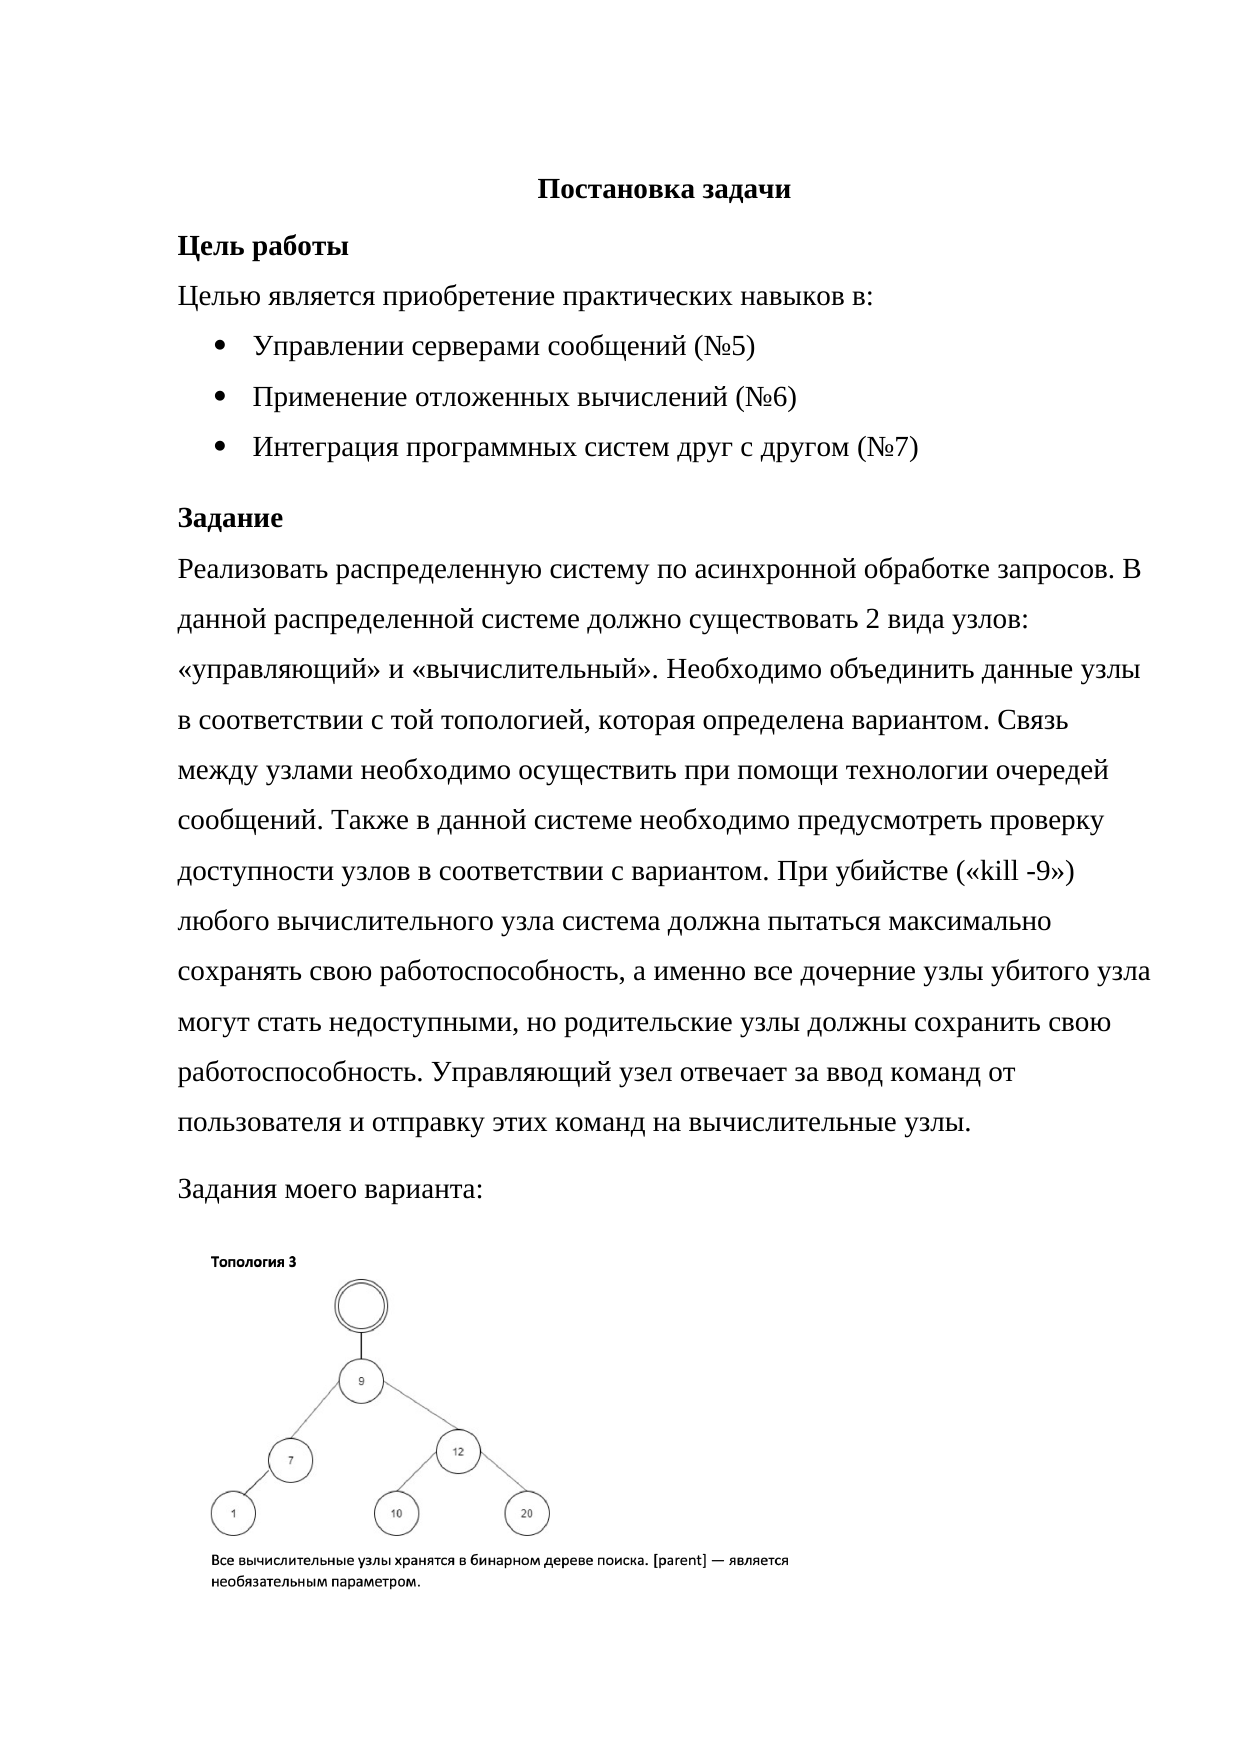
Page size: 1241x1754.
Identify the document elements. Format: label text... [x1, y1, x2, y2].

subtitle Цель работы [177, 228, 1152, 261]
text Задания моего варианта: [177, 1171, 1152, 1205]
text Реализовать распределенную систему по асинхронной обработке запросов. В данной распределенной системе должно существовать 2 вида узлов: «управляющий» и «вычислительный». Необходимо объединить данные узлы в соответствии с той топологией, которая определена вариантом. Связь между узлами необходимо осуществить при помощи технологии очередей сообщений. Также в данной системе необходимо предусмотреть проверку доступности узлов в соответствии с вариантом. При убийстве («kill -9») любого вычислительного узла система должна пытаться максимально сохранять свою работоспособность, а именно все дочерние узлы убитого узла могут стать недоступными, но родительские узлы должны сохранить свою работоспособность. Управляющий узел отвечает за ввод команд от пользователя и отправку этих команд на вычислительные узлы. [177, 551, 1152, 1138]
list Применение отложенных вычислений (№6) [215, 379, 1152, 413]
list Интеграция программных систем друг с другом (№7) [215, 429, 1152, 463]
text Постановка задачи [177, 171, 1152, 204]
list Управлении серверами сообщений (№5) [215, 328, 1152, 362]
text Целью является приобретение практических навыков в: [177, 278, 1152, 312]
subtitle Задание [177, 501, 1152, 534]
picture [177, 1238, 849, 1602]
